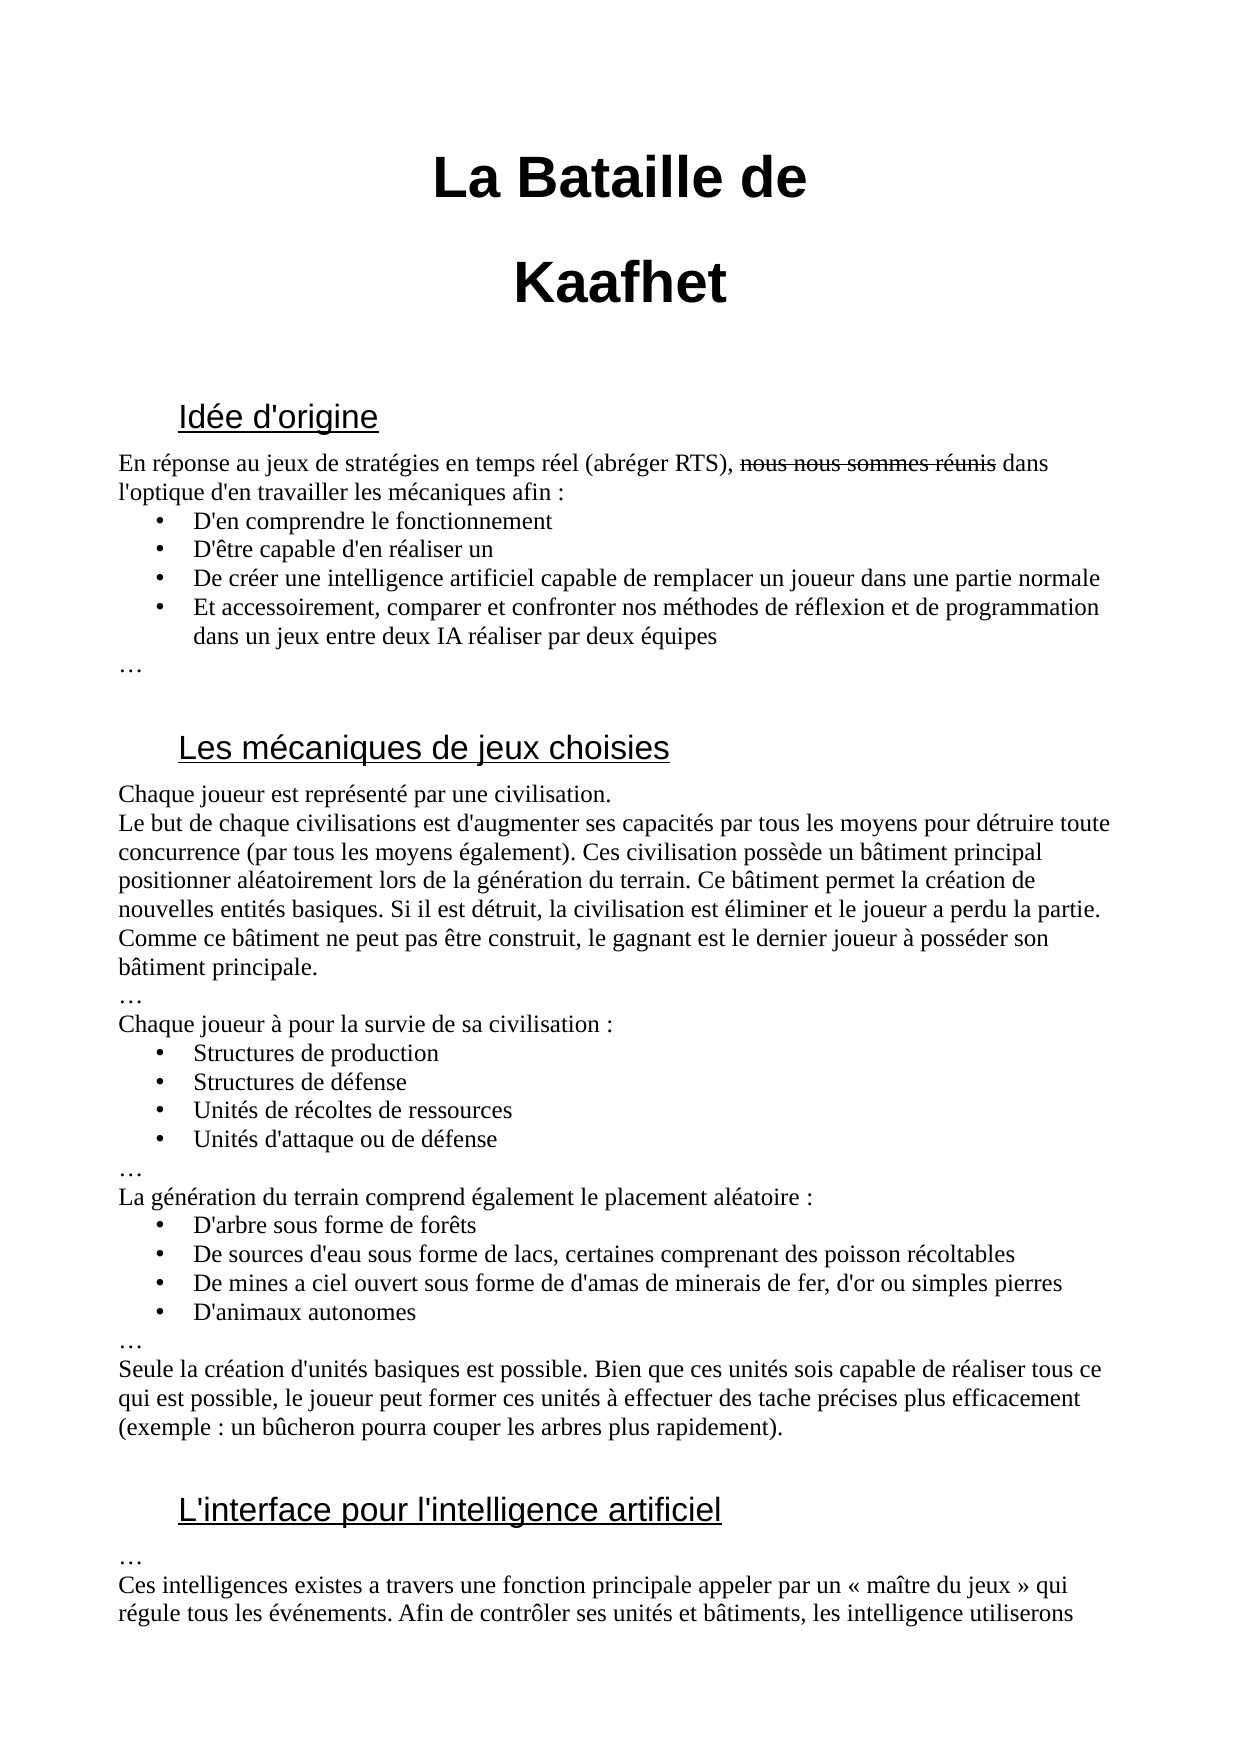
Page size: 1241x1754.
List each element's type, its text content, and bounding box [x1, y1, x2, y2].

list Unités d'attaque ou de défense [156, 1124, 1122, 1153]
subtitle Les mécaniques de jeux choisies [118, 728, 1122, 767]
list De mines a ciel ouvert sous forme de d'amas de minerais de fer, d'or ou simples pierres [156, 1268, 1122, 1297]
subtitle Idée d'origine [118, 397, 1122, 436]
text … [118, 1153, 1122, 1182]
text Le but de chaque civilisations est d'augmenter ses capacités par tous les moyens pour détruire toute concurrence (par tous les moyens également). Ces civilisation possède un bâtiment principal positionner aléatoirement lors de la génération du terrain. Ce bâtiment permet la création de nouvelles entités basiques. Si il est détruit, la civilisation est éliminer et le joueur a perdu la partie. Comme ce bâtiment ne peut pas être construit, le gagnant est le dernier joueur à posséder son bâtiment principale. [118, 808, 1122, 980]
text La génération du terrain comprend également le placement aléatoire : [118, 1182, 1122, 1210]
text Seule la création d'unités basiques est possible. Bien que ces unités sois capable de réaliser tous ce qui est possible, le joueur peut former ces unités à effectuer des tache précises plus efficacement (exemple : un bûcheron pourra couper les arbres plus rapidement). [118, 1354, 1122, 1440]
list D'animaux autonomes [156, 1297, 1122, 1325]
text Chaque joueur à pour la survie de sa civilisation : [118, 1009, 1122, 1038]
title Kaafhet [118, 248, 1122, 315]
list D'être capable d'en réaliser un [156, 534, 1122, 563]
text … [118, 649, 1122, 678]
text Ces intelligences existes a travers une fonction principale appeler par un « maître du jeux » qui régule tous les événements. Afin de contrôler ses unités et bâtiments, les intelligence utiliserons [118, 1570, 1122, 1627]
list Et accessoirement, comparer et confronter nos méthodes de réflexion et de programmation dans un jeux entre deux IA réaliser par deux équipes [156, 592, 1122, 649]
text … [118, 980, 1122, 1009]
text … [118, 1541, 1122, 1570]
list Unités de récoltes de ressources [156, 1095, 1122, 1124]
list D'arbre sous forme de forêts [156, 1210, 1122, 1239]
list De créer une intelligence artificiel capable de remplacer un joueur dans une partie normale [156, 563, 1122, 592]
list D'en comprendre le fonctionnement [156, 506, 1122, 534]
text Chaque joueur est représenté par une civilisation. [118, 779, 1122, 808]
list Structures de production [156, 1038, 1122, 1067]
list De sources d'eau sous forme de lacs, certaines comprenant des poisson récoltables [156, 1239, 1122, 1268]
text En réponse au jeux de stratégies en temps réel (abréger RTS), nous nous sommes réunis dans l'optique d'en travailler les mécaniques afin : [118, 448, 1122, 506]
title La Bataille de [118, 143, 1122, 210]
subtitle L'interface pour l'intelligence artificiel [118, 1490, 1122, 1528]
list Structures de défense [156, 1067, 1122, 1095]
text … [118, 1325, 1122, 1354]
